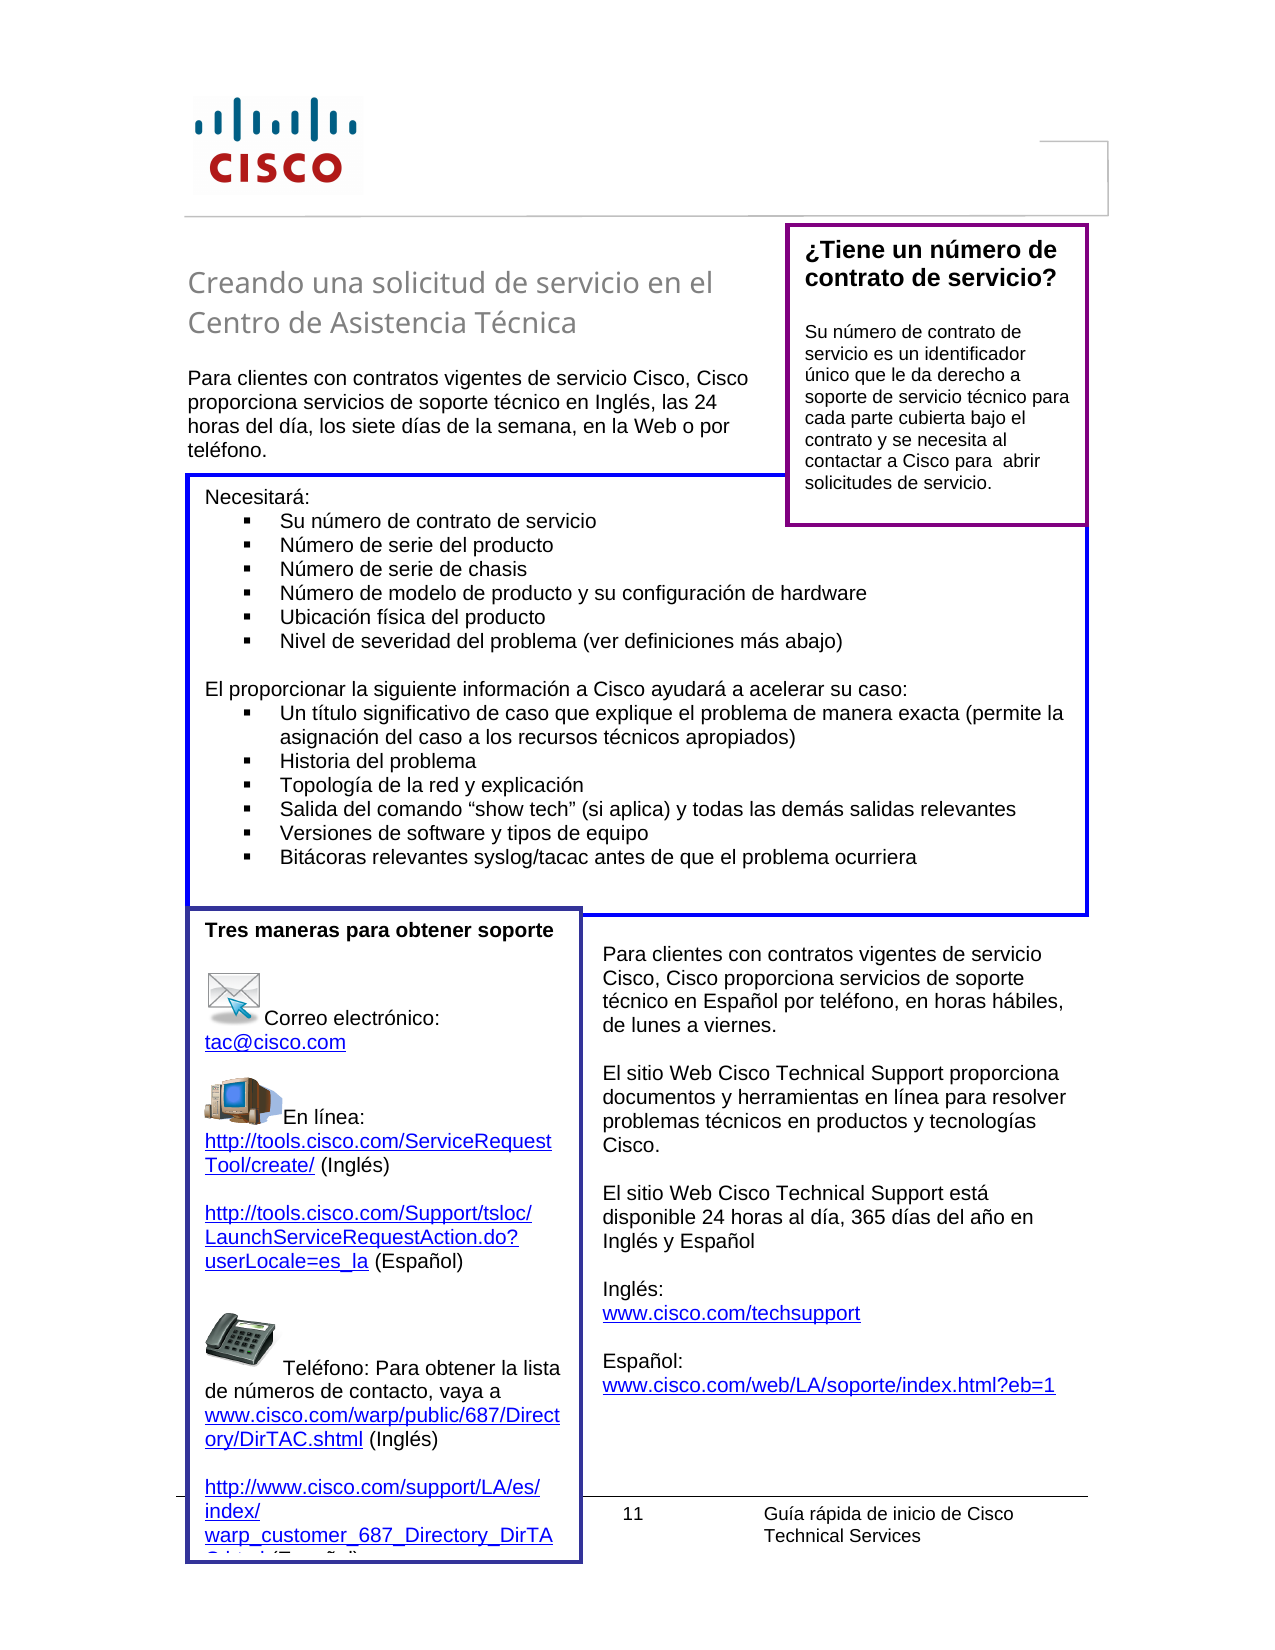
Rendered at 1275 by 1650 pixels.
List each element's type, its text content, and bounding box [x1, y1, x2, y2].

text El proporcionar la siguiente información a Cisco ayudará a acelerar su caso: [204, 677, 1070, 701]
list Número de serie del producto [242, 532, 1070, 557]
list Nivel de severidad del problema (ver definiciones más abajo) [242, 629, 1070, 653]
list Su número de contrato de servicio [242, 508, 1070, 532]
list Versiones de software y tipos de equipo [242, 821, 1070, 845]
text http://tools.cisco.com/Support/tsloc/LaunchServiceRequestAction.do?userLocale=es_la (Español) [204, 1201, 564, 1273]
text El sitio Web Cisco Technical Support proporciona documentos y herramientas en línea para resolver problemas técnicos en productos y tecnologías Cisco. El sitio Web Cisco Technical Support está disponible 24 horas al día, 365 días del año en Inglés y Español [583, 1061, 1087, 1253]
list Topología de la red y explicación [242, 773, 1070, 797]
list Número de serie de chasis [242, 557, 1070, 581]
subtitle Creando una solicitud de servicio en el Centro de Asistencia Técnica [790, 227, 1085, 523]
subtitle Creando una solicitud de servicio en el Centro de Asistencia Técnica [187, 217, 1087, 342]
subtitle Creando una solicitud de servicio en el Centro de Asistencia Técnica [187, 175, 1087, 215]
text Para clientes con contratos vigentes de servicio Cisco, Cisco proporciona servicios de soporte técnico en Inglés, las 24 horas del día, los siete días de la semana, en la Web o por teléfono. [187, 342, 785, 473]
list Historia del problema [242, 749, 1070, 773]
list Salida del comando “show tech” (si aplica) y todas las demás salidas relevantes [242, 797, 1070, 821]
text [190, 911, 579, 1560]
text Español: www.cisco.com/web/LA/soporte/index.html?eb=1 [583, 1349, 1087, 1397]
picture [192, 96, 364, 195]
list Ubicación física del producto [242, 605, 1070, 629]
text Correo electrónico: tac@cisco.com En línea: http://tools.cisco.com/ServiceRequestTool/create/ (Inglés) [204, 966, 564, 1177]
picture [204, 1297, 283, 1375]
picture [204, 966, 264, 1026]
text ¿Tiene un número de contrato de servicio? Su número de contrato de servicio es un identificador único que le da derecho a soporte de servicio técnico para cada parte cubierta bajo el contrato y se necesita al contactar a Cisco para abrir solicitudes de servicio. [804, 234, 1070, 493]
text www.cisco.com/techsupport [583, 1301, 1087, 1325]
text Para clientes con contratos vigentes de servicio Cisco, Cisco proporciona servicios de soporte técnico en Español por teléfono, en horas hábiles, de lunes a viernes. [583, 941, 1087, 1061]
list Bitácoras relevantes syslog/tacac antes de que el problema ocurriera [242, 845, 1070, 869]
text Necesitará: [204, 484, 785, 508]
text [190, 477, 1085, 913]
text [583, 917, 1087, 941]
list Un título significativo de caso que explique el problema de manera exacta (permite la asignación del caso a los recursos técnicos apropiados) [242, 701, 1070, 749]
text Tres maneras para obtener soporte [204, 918, 564, 966]
text Teléfono: Para obtener la lista de números de contacto, vaya a www.cisco.com/warp/public/687/Directory/DirTAC.shtml (Inglés) [204, 1297, 564, 1451]
text Inglés: [583, 1277, 1087, 1301]
list Número de modelo de producto y su configuración de hardware [242, 581, 1070, 605]
text http://www.cisco.com/support/LA/es/index/warp_customer_687_Directory_DirTAC.html (Español) [204, 1475, 564, 1553]
